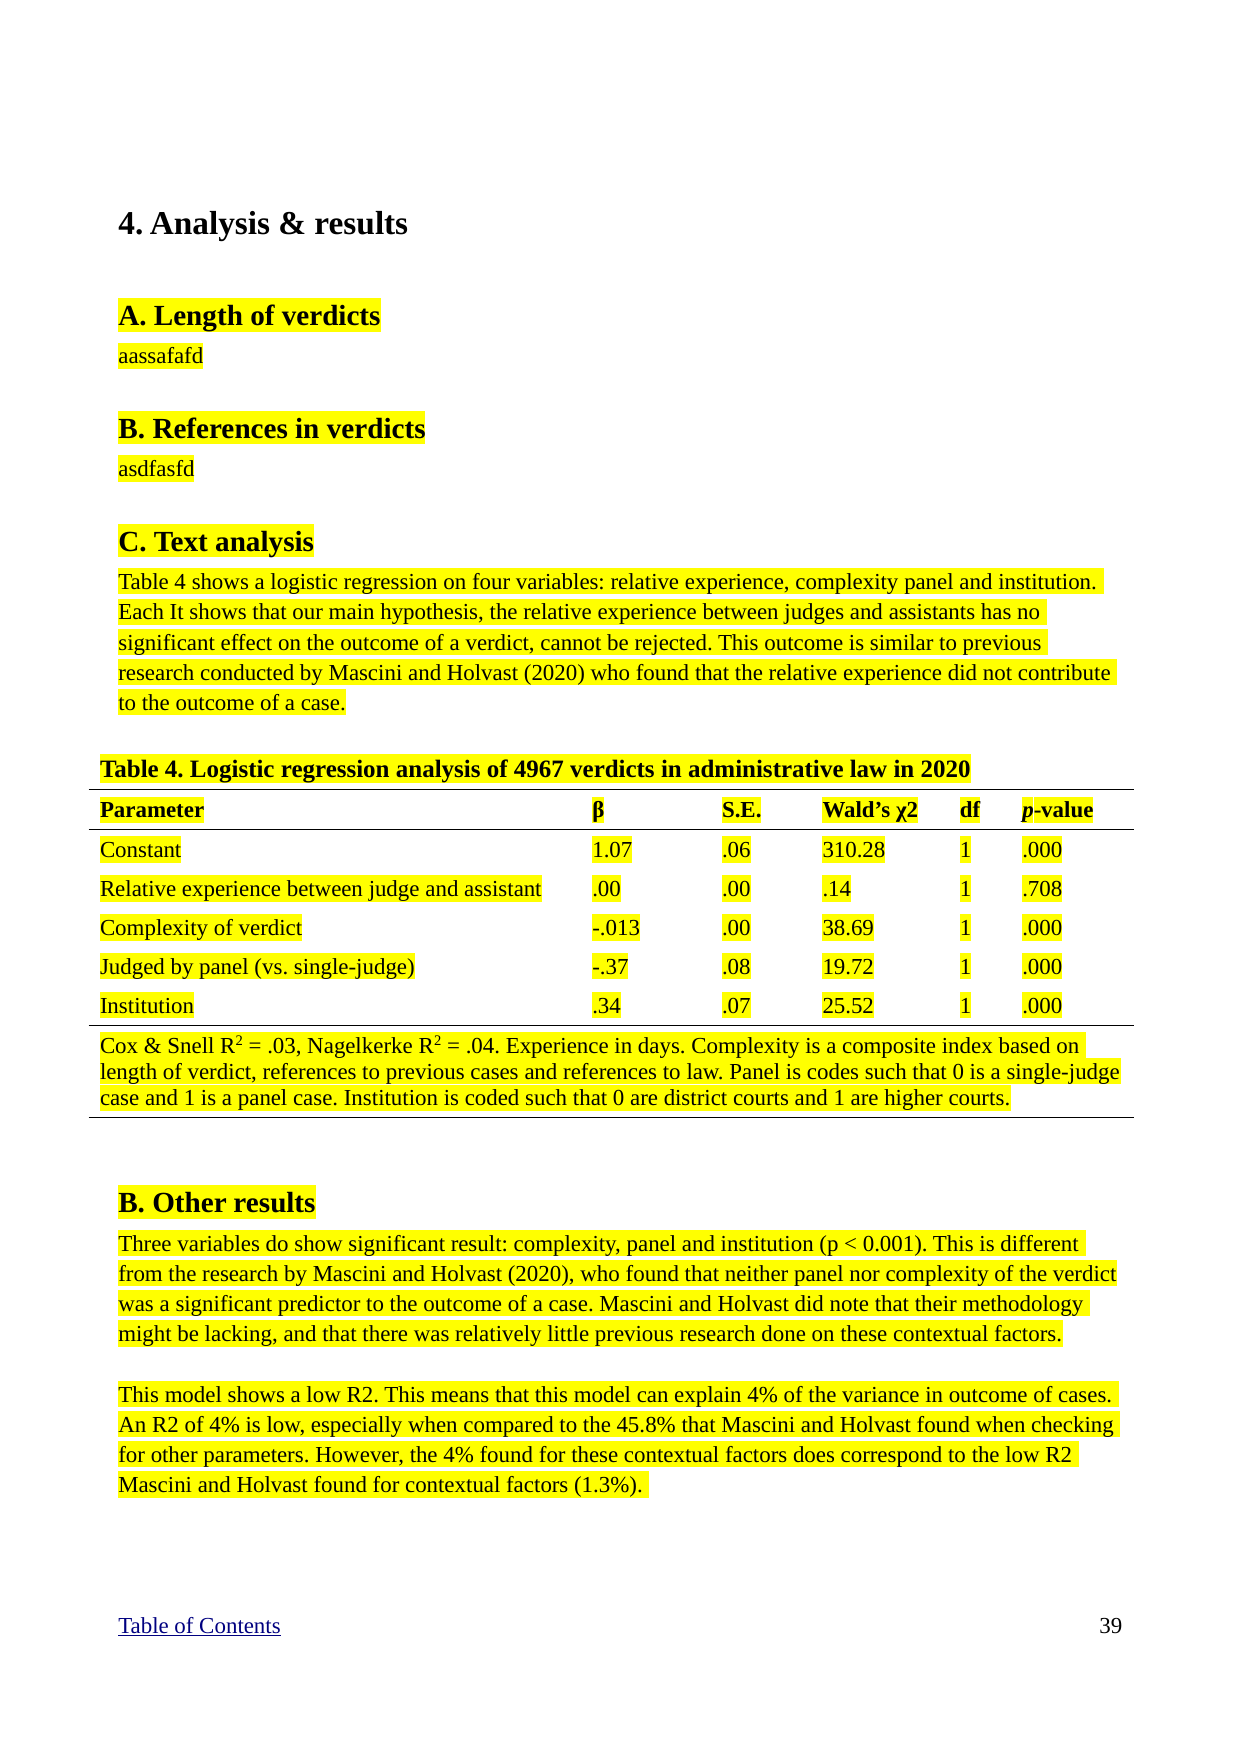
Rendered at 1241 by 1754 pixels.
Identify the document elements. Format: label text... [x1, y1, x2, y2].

table_cell 310.28 [811, 830, 948, 869]
table_cell .708 [1011, 869, 1133, 908]
table_cell p-value [1011, 790, 1133, 829]
table_cell Cox & Snell R2 = .03, Nagelkerke R2 = .04. Experience in days. Complexity is a composite index based on length of verdict, references to previous cases and references to law. Panel is codes such that 0 is a single-judge case and 1 is a panel case. Institution is coded such that 0 are district courts and 1 are higher courts. [89, 1026, 1133, 1117]
table_cell .06 [711, 830, 811, 869]
table_cell Wald’s χ2 [811, 790, 948, 829]
table_cell Judged by panel (vs. single-judge) [89, 947, 581, 986]
text Three variables do show significant result: complexity, panel and institution (p < 0.001). This is different from the research by Mascini and Holvast (2020), who found that neither panel nor complexity of the verdict was a significant predictor to the outcome of a case. Mascini and Holvast did note that their methodology might be lacking, and that there was relatively little previous research done on these contextual factors. [118, 1229, 1122, 1347]
subtitle A. Length of verdicts [118, 298, 1122, 332]
table_cell .34 [581, 986, 711, 1024]
table_cell 1 [948, 830, 1011, 869]
text asdfasfd [118, 455, 1122, 482]
table_cell 1 [948, 869, 1011, 908]
table_cell .07 [711, 986, 811, 1024]
subtitle B. Other results [118, 1185, 1122, 1219]
table_cell .000 [1011, 947, 1133, 986]
table_cell .08 [711, 947, 811, 986]
table_cell -.013 [581, 908, 711, 947]
table_cell 1 [948, 986, 1011, 1024]
table_cell 1.07 [581, 830, 711, 869]
table_cell Constant [89, 830, 581, 869]
subtitle 4. Analysis & results [118, 203, 1122, 241]
subtitle C. Text analysis [118, 524, 1122, 557]
table_cell .000 [1011, 986, 1133, 1024]
table_cell β [581, 790, 711, 829]
table_cell S.E. [711, 790, 811, 829]
table_header Table 4. Logistic regression analysis of 4967 verdicts in administrative law in 2020 [89, 748, 1133, 789]
text Table 4 shows a logistic regression on four variables: relative experience, complexity panel and institution. Each It shows that our main hypothesis, the relative experience between judges and assistants has no significant effect on the outcome of a verdict, cannot be rejected. This outcome is similar to previous research conducted by Mascini and Holvast (2020) who found that the relative experience did not contribute to the outcome of a case. [118, 568, 1122, 715]
table_cell 38.69 [811, 908, 948, 947]
table_cell Parameter [89, 790, 581, 829]
table_cell .14 [811, 869, 948, 908]
table_cell .000 [1011, 830, 1133, 869]
text This model shows a low R2. This means that this model can explain 4% of the variance in outcome of cases. An R2 of 4% is low, especially when compared to the 45.8% that Mascini and Holvast found when checking for other parameters. However, the 4% found for these contextual factors does correspond to the low R2 Mascini and Holvast found for contextual factors (1.3%). [118, 1381, 1122, 1498]
table_cell .00 [711, 908, 811, 947]
text aassafafd [118, 342, 1122, 369]
table_cell .00 [711, 869, 811, 908]
table_cell df [948, 790, 1011, 829]
table_cell 19.72 [811, 947, 948, 986]
table_cell .000 [1011, 908, 1133, 947]
table_cell 1 [948, 947, 1011, 986]
table_cell Complexity of verdict [89, 908, 581, 947]
table_cell 25.52 [811, 986, 948, 1024]
table_cell .00 [581, 869, 711, 908]
table_cell -.37 [581, 947, 711, 986]
table_cell 1 [948, 908, 1011, 947]
subtitle B. References in verdicts [118, 411, 1122, 444]
table_cell Institution [89, 986, 581, 1024]
table_cell Relative experience between judge and assistant [89, 869, 581, 908]
